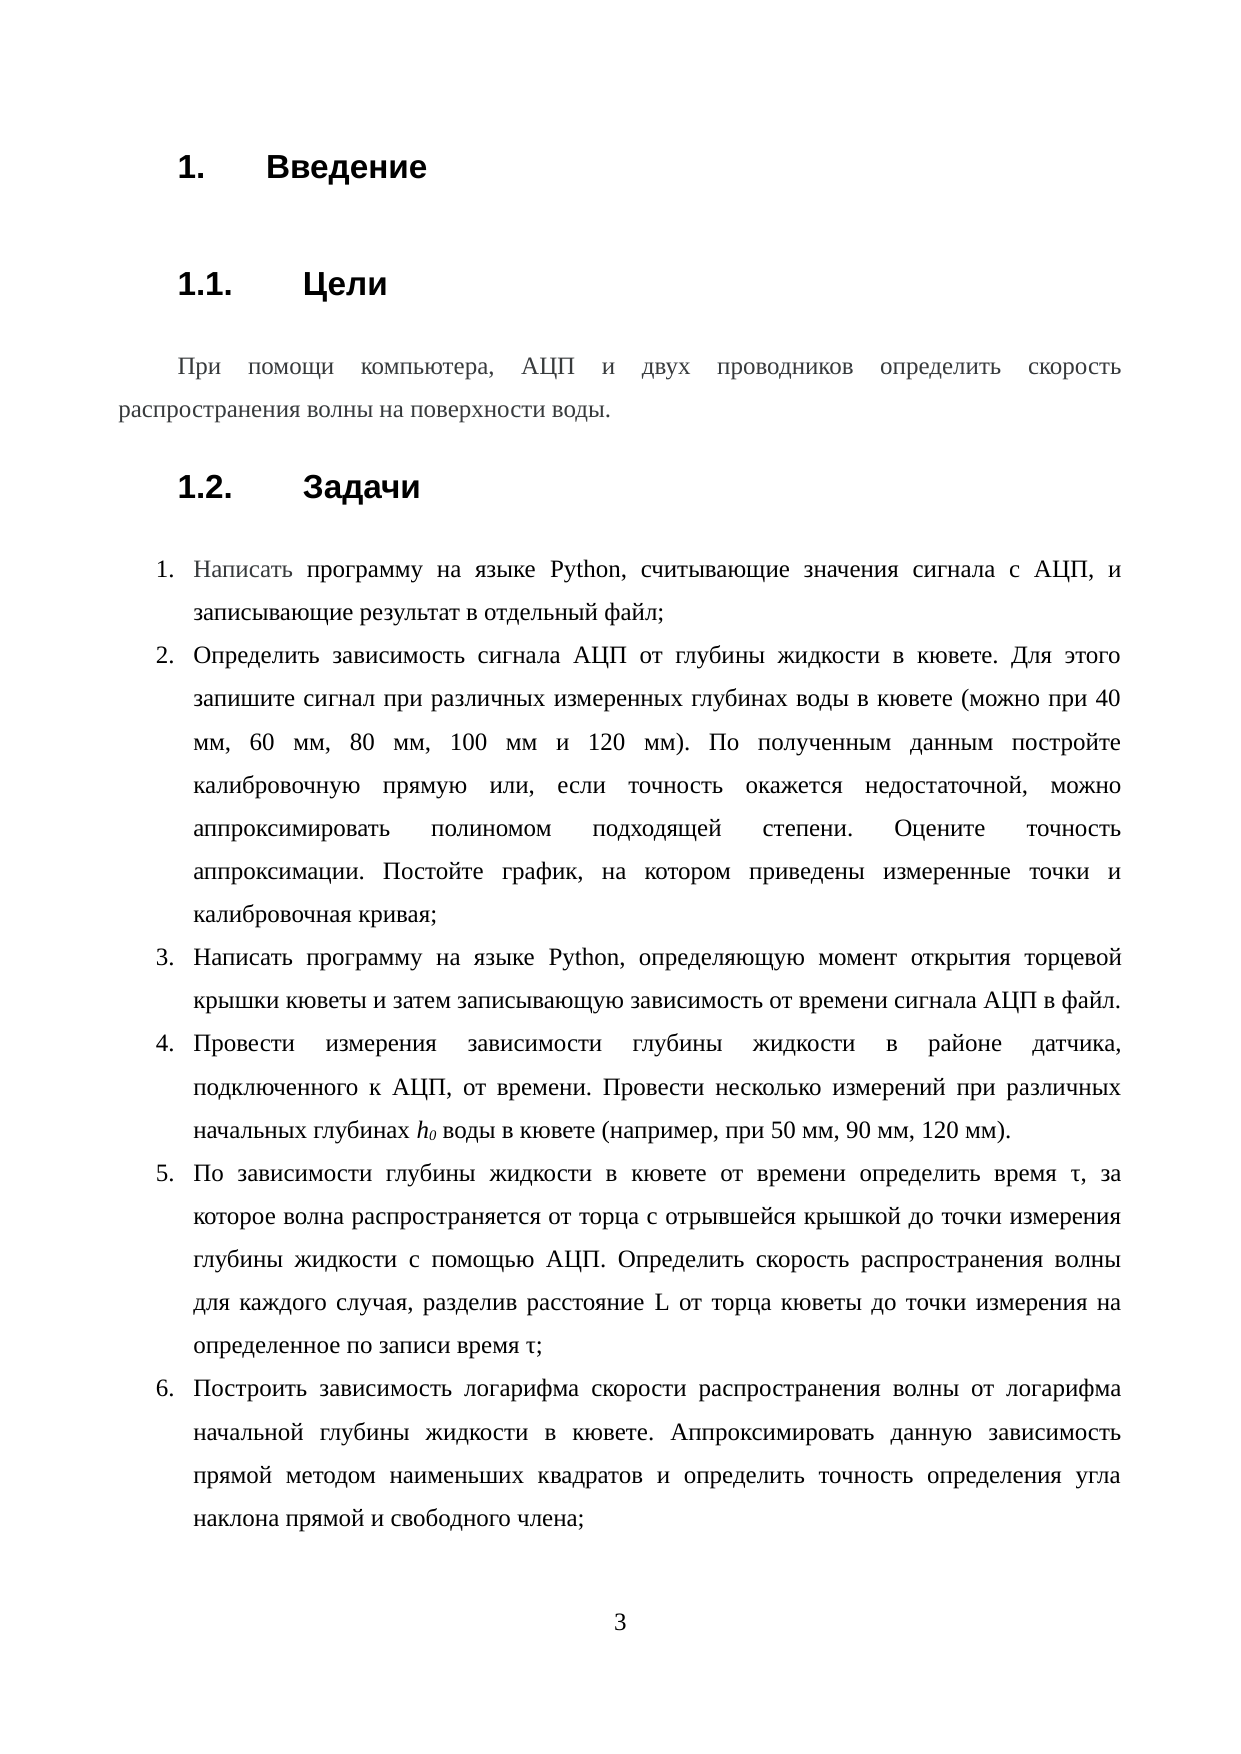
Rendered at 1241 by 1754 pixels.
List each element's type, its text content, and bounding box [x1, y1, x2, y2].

list Провести измерения зависимости глубины жидкости в районе датчика, подключенного к АЦП, от времени. Провести несколько измерений при различных начальных глубинах h0 воды в кювете (например, при 50 мм, 90 мм, 120 мм). [156, 1028, 1122, 1143]
list Построить зависимость логарифма скорости распространения волны от логарифма начальной глубины жидкости в кювете. Аппроксимировать данную зависимость прямой методом наименьших квадратов и определить точность определения угла наклона прямой и свободного члена; [156, 1373, 1122, 1532]
subtitle Введение [118, 148, 1122, 186]
list Написать программу на языке Python, определяющую момент открытия торцевой крышки кюветы и затем записывающую зависимость от времени сигнала АЦП в файл. [156, 942, 1122, 1014]
subtitle Задачи [118, 467, 1122, 505]
list Определить зависимость сигнала АЦП от глубины жидкости в кювете. Для этого запишите сигнал при различных измеренных глубинах воды в кювете (можно при 40 мм, 60 мм, 80 мм, 100 мм и 120 мм). По полученным данным постройте калибровочную прямую или, если точность окажется недостаточной, можно аппроксимировать полиномом подходящей степени. Оцените точность аппроксимации. Постойте график, на котором приведены измеренные точки и калибровочная кривая; [156, 640, 1122, 928]
subtitle Цели [118, 264, 1122, 303]
list Написать программу на языке Python, считывающие значения сигнала с АЦП, и записывающие результат в отдельный файл; [156, 554, 1122, 626]
list По зависимости глубины жидкости в кювете от времени определить время τ, за которое волна распространяется от торца с отрывшейся крышкой до точки измерения глубины жидкости с помощью АЦП. Определить скорость распространения волны для каждого случая, разделив расстояние L от торца кюветы до точки измерения на определенное по записи время τ; [156, 1158, 1122, 1359]
text При помощи компьютера, АЦП и двух проводников определить скорость распространения волны на поверхности воды. [118, 351, 1122, 423]
